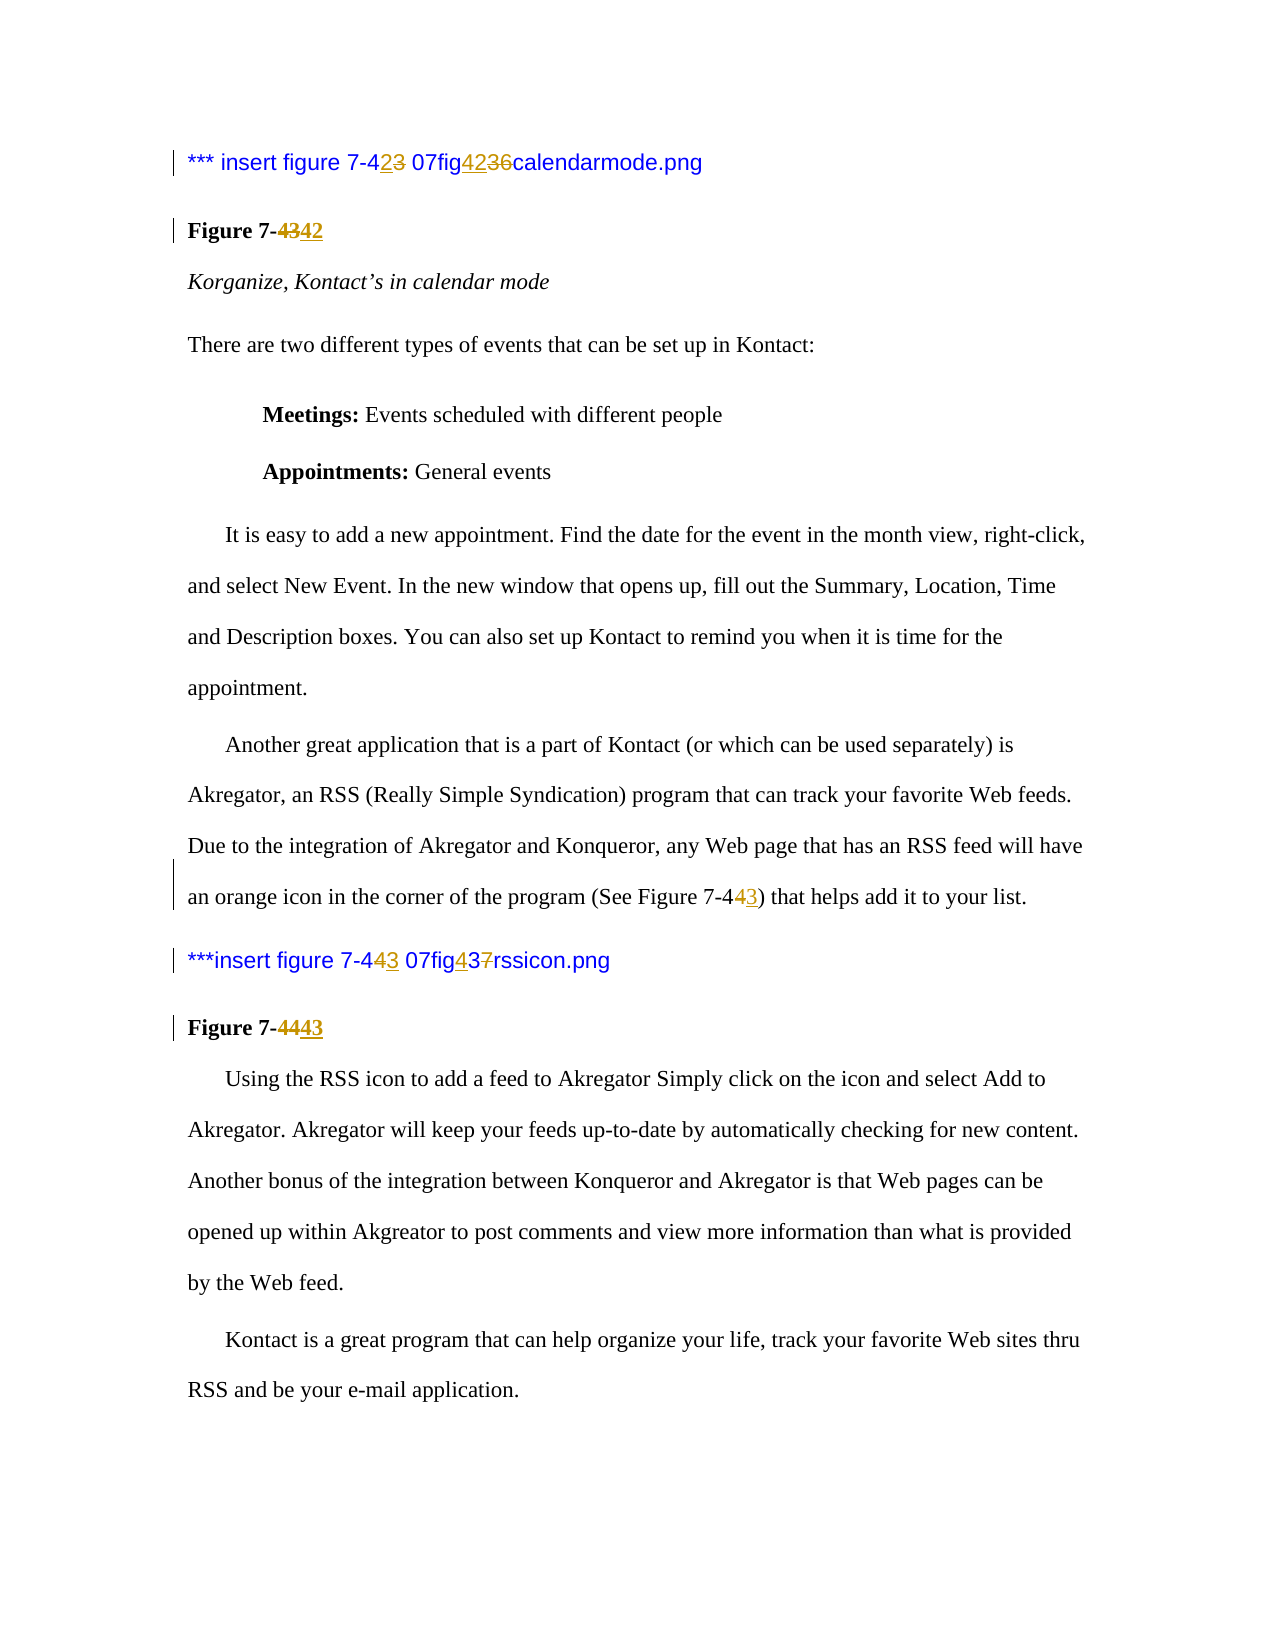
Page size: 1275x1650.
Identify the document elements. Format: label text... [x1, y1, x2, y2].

text Appointments: General events [187, 459, 1012, 484]
text It is easy to add a new appointment. Find the date for the event in the month view, right-click, and select New Event. In the new window that opens up, fill out the Summary, Location, Time and Description boxes. You can also set up Kontact to remind you when it is time for the appointment. [187, 522, 1087, 700]
text Another great application that is a part of Kontact (or which can be used separately) is Akregator, an RSS (Really Simple Syndication) program that can track your favorite Web feeds. Due to the integration of Akregator and Konqueror, any Web page that has an RSS feed will have an orange icon in the corner of the program (See Figure 7-43) that helps add it to your list. [187, 732, 1087, 909]
text There are two different types of events that can be set up in Kontact: [187, 332, 1087, 357]
text Kontact is a great program that can help organize your life, track your favorite Web sites thru RSS and be your e-mail application. [187, 1327, 1087, 1403]
text *** insert figure 7-42 07fig42calendarmode.png [187, 150, 1087, 176]
text Figure 7-42 [187, 218, 1087, 243]
text Meetings: Events scheduled with different people [187, 402, 1012, 427]
text Using the RSS icon to add a feed to Akregator Simply click on the icon and select Add to Akregator. Akregator will keep your feeds up-to-date by automatically checking for new content. Another bonus of the integration between Konqueror and Akregator is that Web pages can be opened up within Akgreator to post comments and view more information than what is provided by the Web feed. [187, 1066, 1087, 1295]
text Figure 7-43 [187, 1015, 1087, 1041]
text ***insert figure 7-43 07fig43rssicon.png [187, 947, 1087, 973]
text Korganize, Kontact’s in calendar mode [187, 269, 1087, 294]
